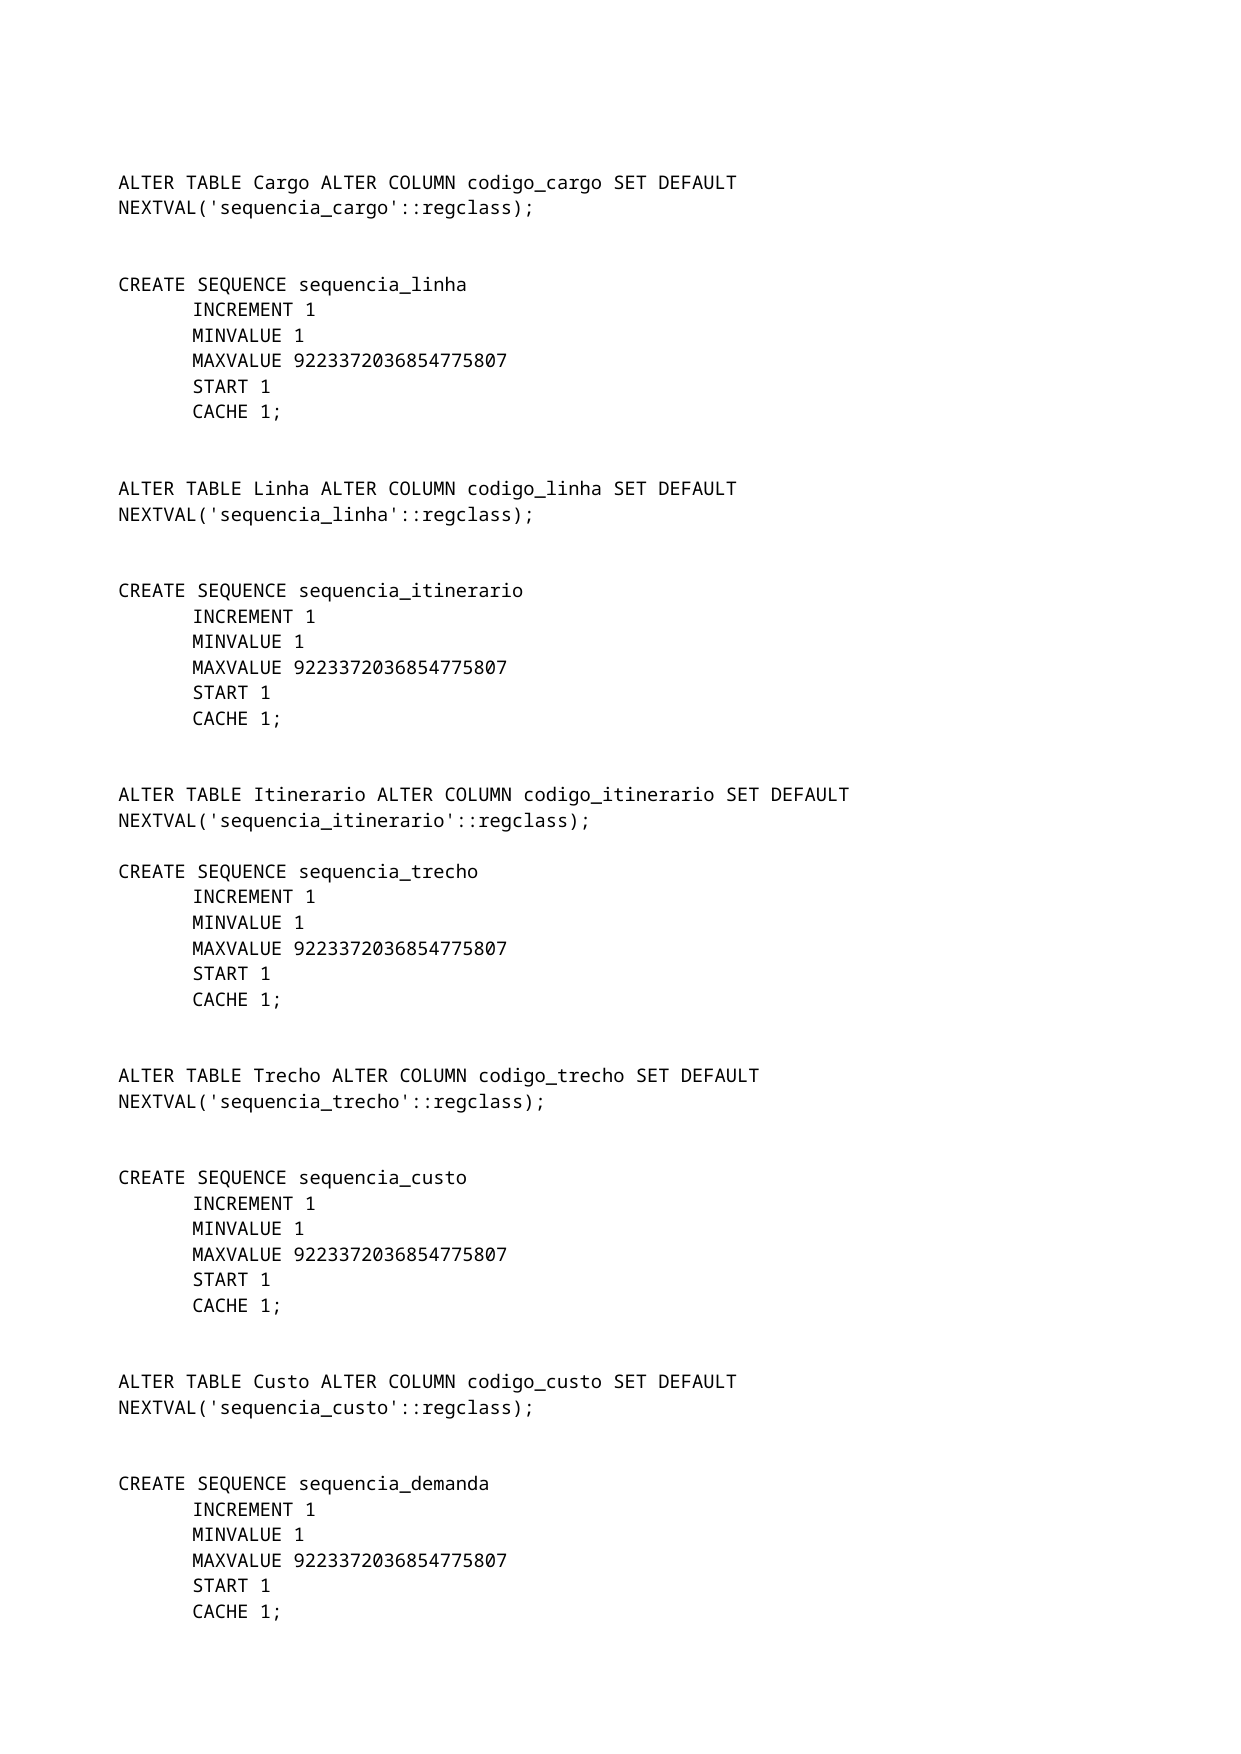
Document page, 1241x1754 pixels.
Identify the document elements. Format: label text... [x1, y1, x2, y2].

text MAXVALUE 9223372036854775807 [118, 654, 1122, 679]
text CACHE 1; [118, 705, 1122, 731]
text MINVALUE 1 [118, 1522, 1122, 1547]
text MINVALUE 1 [118, 322, 1122, 348]
text MINVALUE 1 [118, 909, 1122, 935]
text ALTER TABLE Linha ALTER COLUMN codigo_linha SET DEFAULT NEXTVAL('sequencia_linha'::regclass); [118, 475, 1122, 526]
text CACHE 1; [118, 1598, 1122, 1624]
text CREATE SEQUENCE sequencia_trecho [118, 858, 1122, 884]
text ALTER TABLE Trecho ALTER COLUMN codigo_trecho SET DEFAULT NEXTVAL('sequencia_trecho'::regclass); [118, 1062, 1122, 1113]
text INCREMENT 1 [118, 1190, 1122, 1216]
text CACHE 1; [118, 1292, 1122, 1318]
text CACHE 1; [118, 399, 1122, 424]
text MAXVALUE 9223372036854775807 [118, 935, 1122, 960]
text ALTER TABLE Cargo ALTER COLUMN codigo_cargo SET DEFAULT NEXTVAL('sequencia_cargo'::regclass); [118, 169, 1122, 220]
text ALTER TABLE Itinerario ALTER COLUMN codigo_itinerario SET DEFAULT NEXTVAL('sequencia_itinerario'::regclass); [118, 782, 1122, 833]
text MINVALUE 1 [118, 628, 1122, 654]
text CACHE 1; [118, 986, 1122, 1011]
text CREATE SEQUENCE sequencia_linha [118, 271, 1122, 297]
text START 1 [118, 960, 1122, 986]
text MINVALUE 1 [118, 1216, 1122, 1241]
text START 1 [118, 1267, 1122, 1292]
text START 1 [118, 1573, 1122, 1598]
text INCREMENT 1 [118, 884, 1122, 909]
text INCREMENT 1 [118, 297, 1122, 322]
text MAXVALUE 9223372036854775807 [118, 348, 1122, 373]
text MAXVALUE 9223372036854775807 [118, 1547, 1122, 1573]
text INCREMENT 1 [118, 603, 1122, 628]
text START 1 [118, 679, 1122, 705]
text START 1 [118, 373, 1122, 399]
text ALTER TABLE Custo ALTER COLUMN codigo_custo SET DEFAULT NEXTVAL('sequencia_custo'::regclass); [118, 1369, 1122, 1420]
text CREATE SEQUENCE sequencia_demanda [118, 1471, 1122, 1496]
text INCREMENT 1 [118, 1496, 1122, 1522]
text MAXVALUE 9223372036854775807 [118, 1241, 1122, 1267]
text CREATE SEQUENCE sequencia_custo [118, 1164, 1122, 1190]
text CREATE SEQUENCE sequencia_itinerario [118, 577, 1122, 603]
